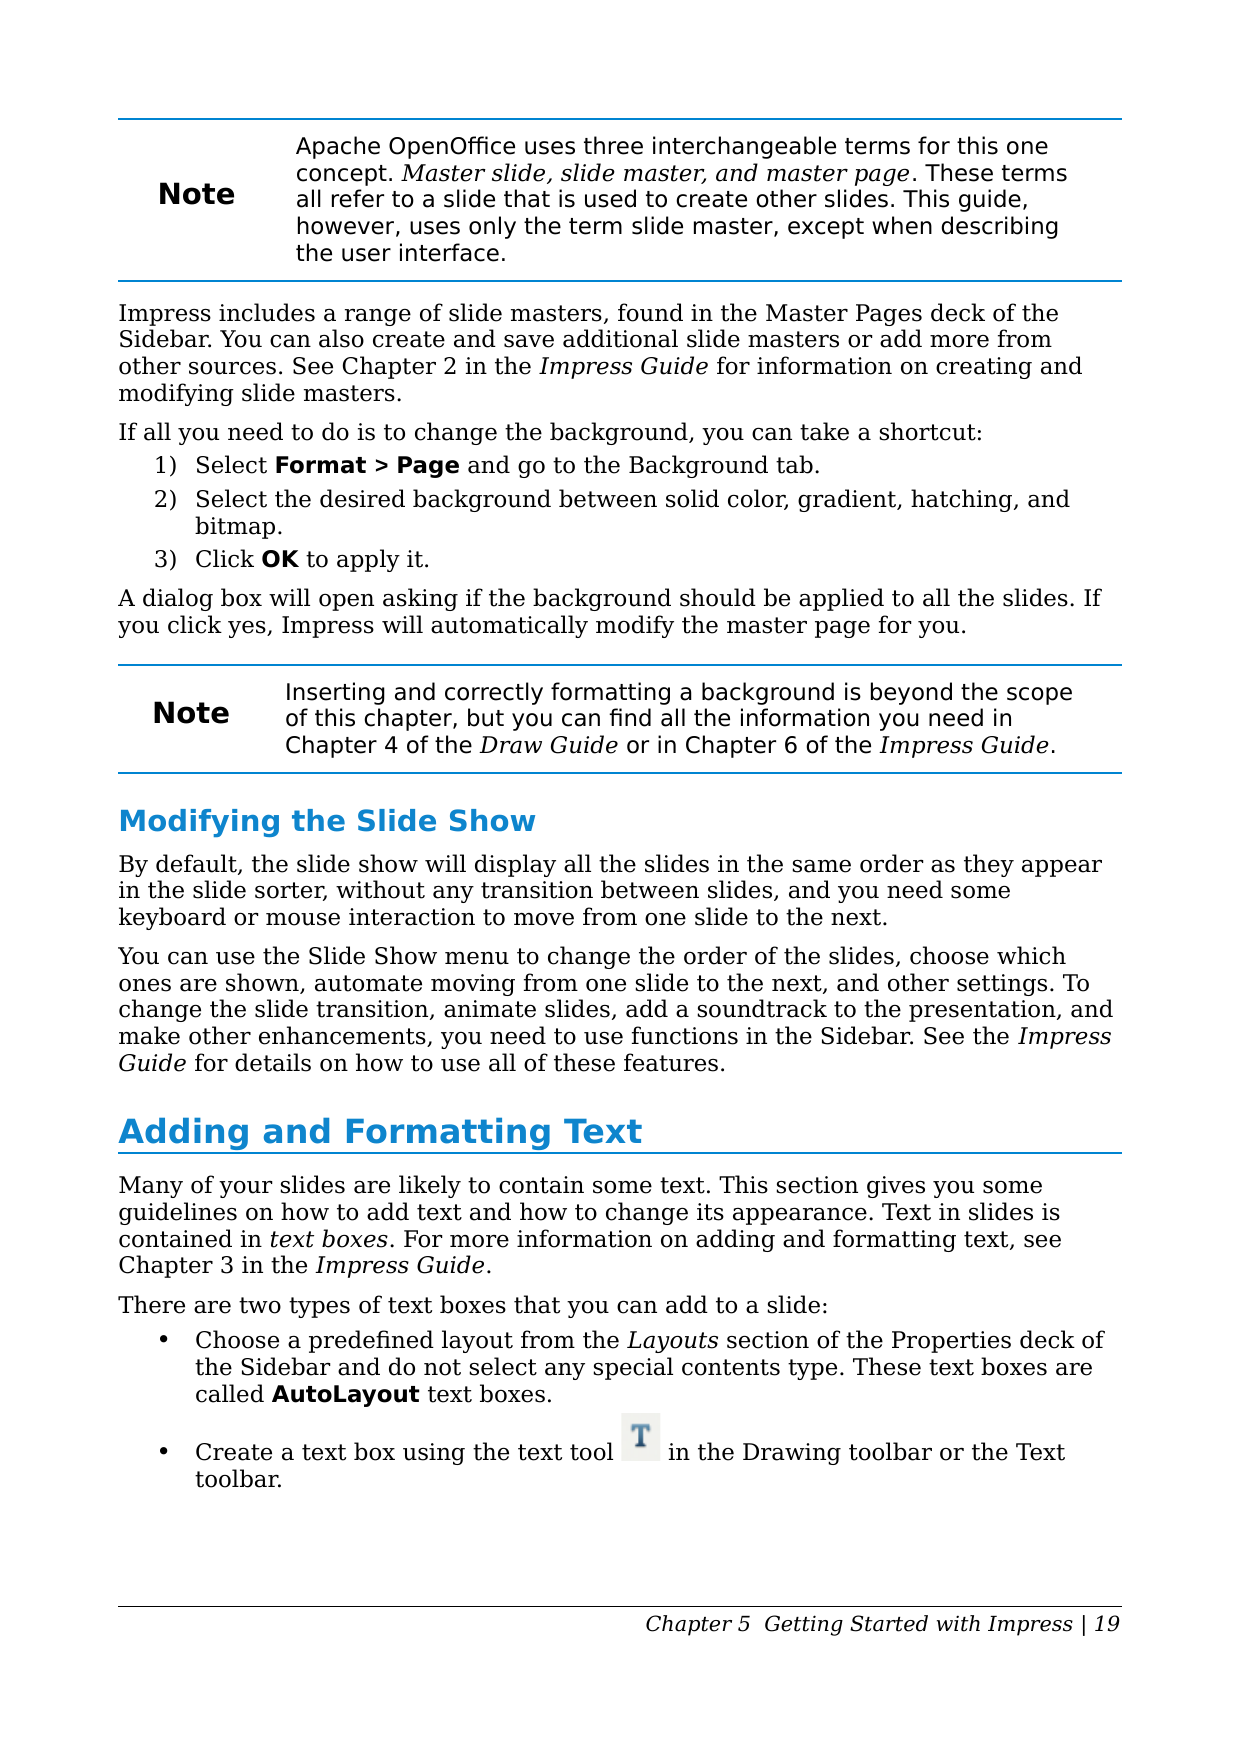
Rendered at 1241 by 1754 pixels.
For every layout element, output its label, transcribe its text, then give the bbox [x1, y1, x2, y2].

text Many of your slides are likely to contain some text. This section gives you some guidelines on how to add text and how to change its appearance. Text in slides is contained in text boxes. For more information on adding and formatting text, see Chapter 3 in the Impress Guide. [118, 1173, 1122, 1279]
subtitle Adding and Formatting Text [118, 1113, 1122, 1152]
text By default, the slide show will display all the slides in the same order as they appear in the slide sorter, without any transition between slides, and you need some keyboard or mouse interaction to move from one slide to the next. [118, 851, 1122, 931]
list If all you need to do is to change the background, you can take a shortcut: [118, 419, 1122, 446]
text A dialog box will open asking if the background should be applied to all the slides. If you click yes, Impress will automatically modify the master page for you. [118, 585, 1122, 639]
list Select the desired background between solid color, gradient, hatching, and bitmap. [177, 487, 1122, 540]
list Select Format > Page and go to the Background tab. [177, 452, 1122, 480]
list Choose a predefined layout from the Layouts section of the Properties deck of the Sidebar and do not select any special contents type. These text boxes are called AutoLayout text boxes. [156, 1325, 1122, 1407]
list Click OK to apply it. [177, 546, 1122, 573]
table_header Apache OpenOffice uses three interchangeable terms for this one concept. Master slide, slide master, and master page. These terms all refer to a slide that is used to create other slides. This guide, however, uses only the term slide master, except when describing the user interface. [274, 120, 1122, 279]
table_header Note [118, 666, 263, 772]
subtitle Modifying the Slide Show [118, 804, 1122, 838]
picture [621, 1413, 661, 1461]
list Create a text box using the text tool in the Drawing toolbar or the Text toolbar. [156, 1414, 1122, 1493]
text Impress includes a range of slide masters, found in the Master Pages deck of the Sidebar. You can also create and save additional slide masters or add more from other sources. See Chapter 2 in the Impress Guide for information on creating and modifying slide masters. [118, 300, 1122, 407]
table_header Inserting and correctly formatting a background is beyond the scope of this chapter, but you can find all the information you need in Chapter 4 of the Draw Guide or in Chapter 6 of the Impress Guide. [264, 666, 1122, 772]
table_header Note [118, 120, 274, 279]
text You can use the Slide Show menu to change the order of the slides, choose which ones are shown, automate moving from one slide to the next, and other settings. To change the slide transition, animate slides, add a soundtrack to the presentation, and make other enhancements, you need to use functions in the Sidebar. See the Impress Guide for details on how to use all of these features. [118, 943, 1122, 1077]
list There are two types of text boxes that you can add to a slide: [118, 1292, 1122, 1318]
